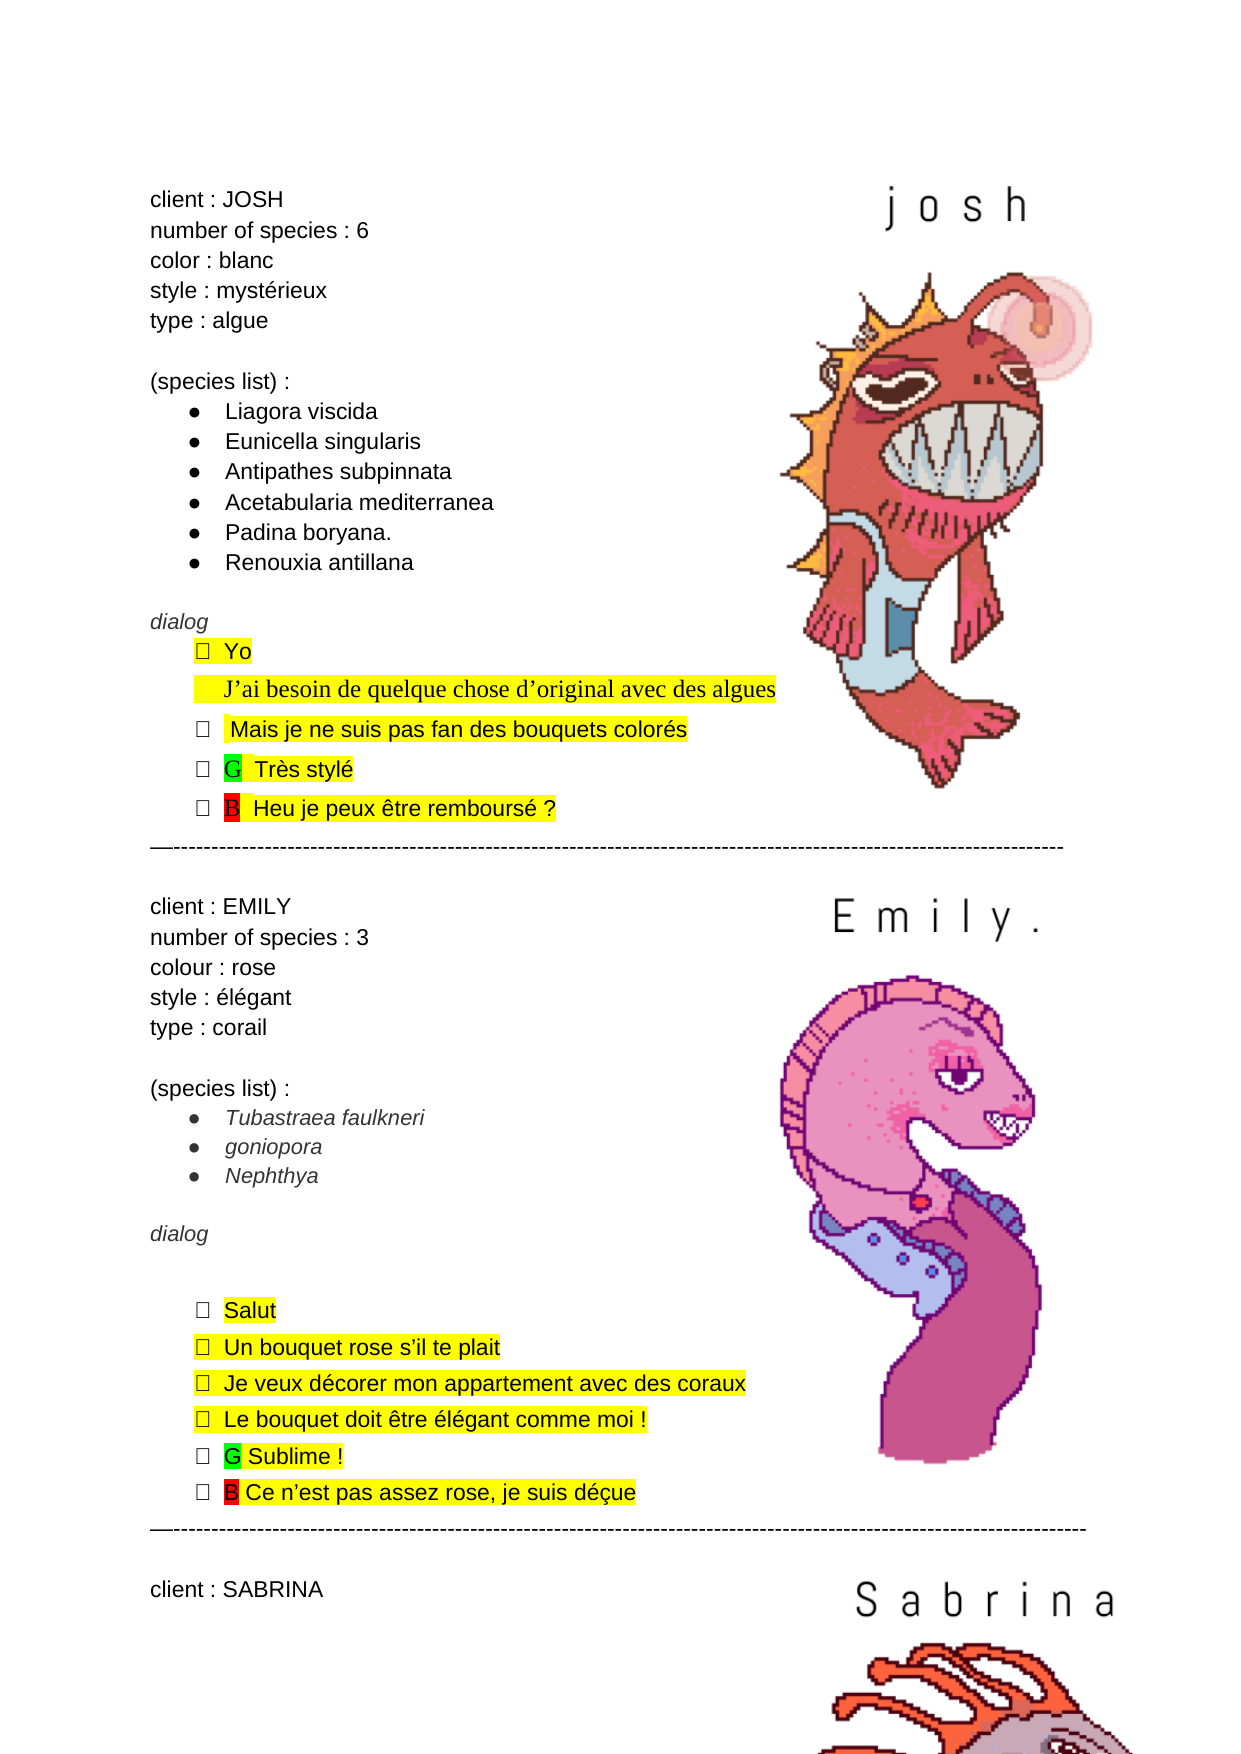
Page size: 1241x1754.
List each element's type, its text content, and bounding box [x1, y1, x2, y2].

picture [823, 575, 1038, 609]
text client : JOSH [150, 186, 1090, 213]
text dialog [150, 1221, 1090, 1246]
list Renouxia antillana [187, 549, 1090, 575]
text type : algue [150, 307, 1090, 333]
list Salut [194, 1297, 1090, 1323]
picture [990, 881, 1158, 1509]
picture [823, 273, 1038, 277]
text —------------------------------------------------------------------------------------------------------------------------ [150, 1515, 1090, 1542]
picture [823, 168, 1038, 186]
text dialog [150, 609, 1090, 634]
picture [823, 743, 1038, 754]
text (species list) : [150, 368, 1090, 394]
list Un bouquet rose s’il te plait [194, 1333, 1090, 1360]
list B Heu je peux être remboursé ? [194, 793, 1090, 822]
list Mais je ne suis pas fan des bouquets colorés [194, 714, 1090, 743]
list Yo [194, 638, 1090, 664]
picture [823, 634, 1038, 638]
picture [823, 664, 1038, 674]
text number of species : 3 [150, 923, 1090, 950]
picture [823, 484, 1038, 488]
list B Ce n’est pas assez rose, je suis déçue [194, 1479, 1090, 1505]
text number of species : 6 [150, 217, 1090, 243]
text client : SABRINA [150, 1576, 1090, 1602]
picture [823, 213, 1038, 217]
text style : élégant [150, 984, 1090, 1010]
list Nephthya [187, 1163, 1090, 1188]
text type : corail [150, 1014, 1090, 1041]
list G Sublime ! [194, 1443, 1090, 1469]
text color : blanc [150, 247, 1090, 273]
picture [823, 243, 1038, 247]
picture [823, 782, 1038, 793]
text (species list) : [150, 1074, 1090, 1101]
picture [823, 703, 1038, 714]
text —--------------------------------------------------------------------------------------------------------------------- [150, 833, 1090, 859]
picture [823, 333, 1038, 368]
list Eunicella singularis [187, 428, 1090, 454]
list G Très stylé [194, 754, 1090, 782]
picture [823, 303, 1038, 307]
list Tubastraea faulkneri [187, 1105, 1090, 1130]
list Antipathes subpinnata [187, 458, 1090, 484]
text client : EMILY [150, 893, 1090, 920]
list Padina boryana. [187, 519, 1090, 545]
list Le bouquet doit être élégant comme moi ! [194, 1406, 1090, 1433]
picture [823, 545, 1038, 549]
picture [823, 394, 1038, 398]
picture [823, 515, 1038, 519]
list Acetabularia mediterranea [187, 488, 1090, 515]
list goniopora [187, 1134, 1090, 1159]
list Liagora viscida [187, 398, 1090, 424]
text colour : rose [150, 954, 1090, 980]
list J’ai besoin de quelque chose d’original avec des algues [194, 674, 1090, 703]
picture [823, 424, 1038, 428]
text style : mystérieux [150, 277, 1090, 303]
picture [823, 454, 1038, 458]
list Je veux décorer mon appartement avec des coraux [194, 1370, 1090, 1396]
